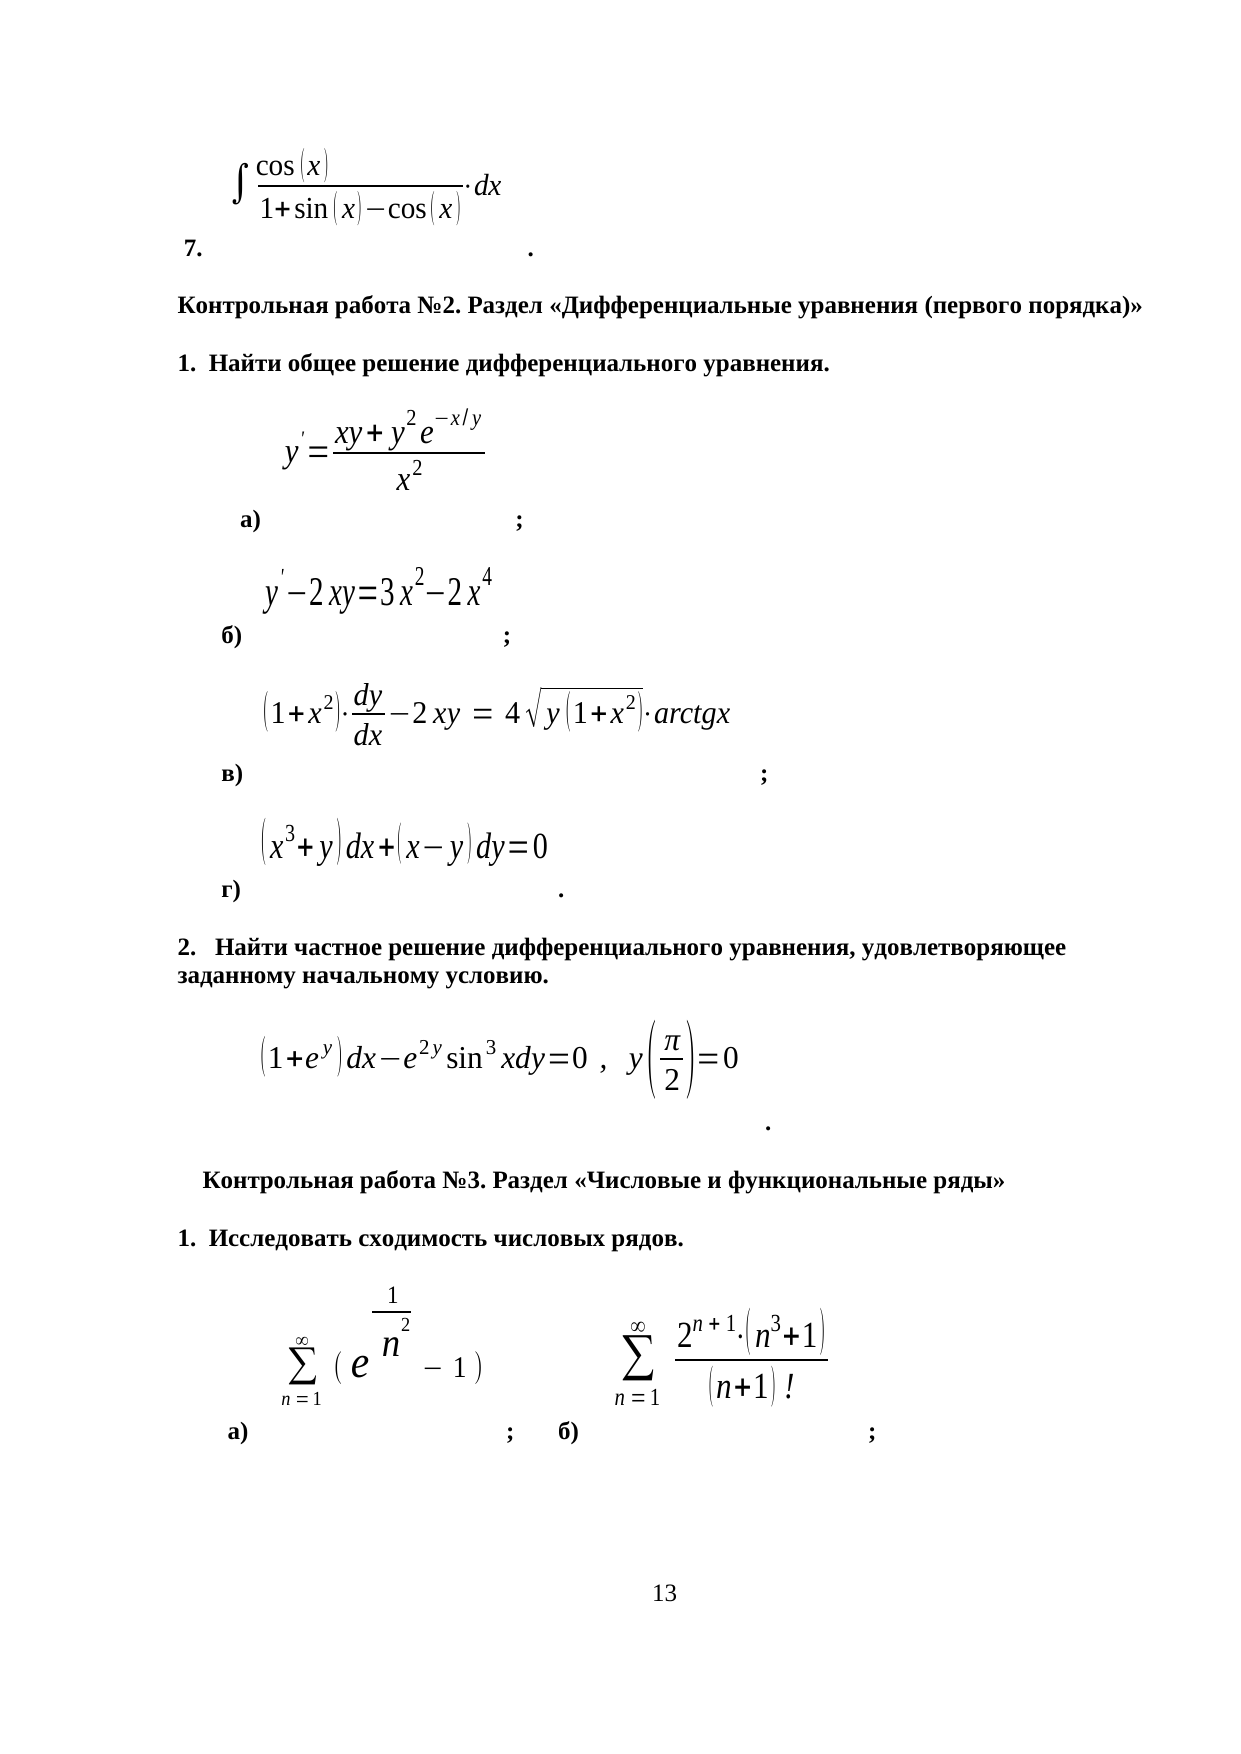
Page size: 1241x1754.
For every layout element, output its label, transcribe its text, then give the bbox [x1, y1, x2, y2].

text г) . [177, 816, 1152, 902]
text 7. . [177, 147, 1152, 261]
text . [177, 1018, 1152, 1136]
text 1. Найти общее решение дифференциального уравнения. [177, 348, 1152, 377]
text а) ; [177, 406, 1152, 533]
text а) ; б) ; [177, 1281, 1152, 1445]
text в) ; [177, 678, 1152, 787]
text 1. Исследовать сходимость числовых рядов. [177, 1223, 1152, 1252]
text Контрольная работа №2. Раздел «Дифференциальные уравнения (первого порядка)» [177, 291, 1152, 319]
text Контрольная работа №3. Раздел «Числовые и функциональные ряды» [177, 1165, 1152, 1194]
text 2. Найти частное решение дифференциального уравнения, удовлетворяющее заданному начальному условию. [177, 932, 1152, 989]
text б) ; [177, 562, 1152, 648]
